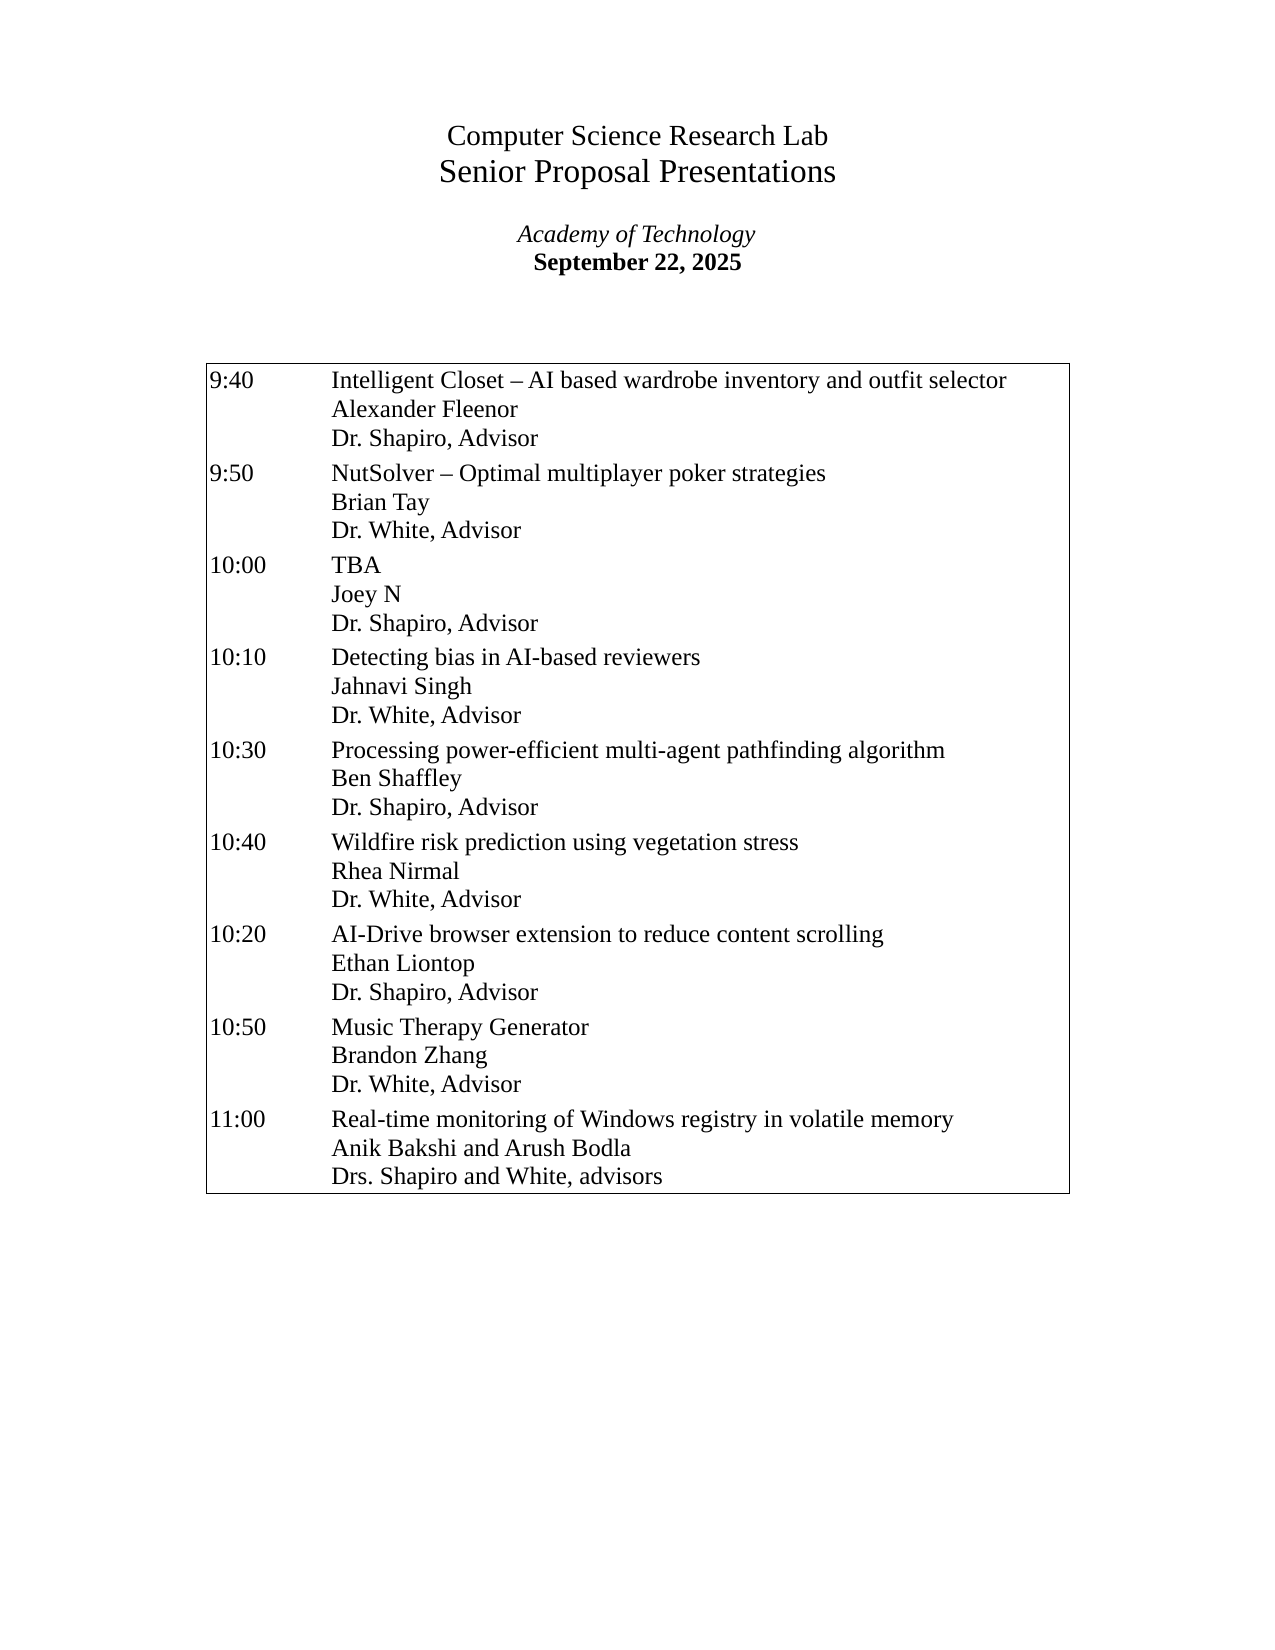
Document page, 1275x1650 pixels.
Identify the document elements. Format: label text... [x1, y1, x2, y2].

table_cell 10:30 [207, 732, 328, 824]
table_cell 10:10 [207, 640, 328, 732]
table_cell Music Therapy Generator Brandon Zhang Dr. White, Advisor [328, 1009, 1069, 1101]
table_header Intelligent Closet – AI based wardrobe inventory and outfit selector Alexander Fleenor Dr. Shapiro, Advisor [328, 364, 1069, 455]
table_cell Wildfire risk prediction using vegetation stress Rhea Nirmal Dr. White, Advisor [328, 824, 1069, 916]
table_cell Real-time monitoring of Windows registry in volatile memory Anik Bakshi and Arush Bodla Drs. Shapiro and White, advisors [328, 1101, 1069, 1193]
text Academy of Technology [118, 219, 1157, 247]
table_cell Processing power-efficient multi-agent pathfinding algorithm Ben Shaffley Dr. Shapiro, Advisor [328, 732, 1069, 824]
text September 22, 2025 [118, 247, 1157, 276]
table_cell 9:50 [207, 455, 328, 547]
table_cell NutSolver – Optimal multiplayer poker strategies Brian Tay Dr. White, Advisor [328, 455, 1069, 547]
text Computer Science Research Lab [118, 118, 1157, 152]
table_cell 10:50 [207, 1009, 328, 1101]
table_cell 10:20 [207, 916, 328, 1009]
table_cell 10:40 [207, 824, 328, 916]
text Senior Proposal Presentations [118, 152, 1157, 190]
table_cell Detecting bias in AI-based reviewers Jahnavi Singh Dr. White, Advisor [328, 640, 1069, 732]
table_cell 11:00 [207, 1101, 328, 1193]
table_cell TBA Joey N Dr. Shapiro, Advisor [328, 547, 1069, 639]
table_cell 10:00 [207, 547, 328, 639]
table_header 9:40 [207, 364, 328, 455]
table_cell AI-Drive browser extension to reduce content scrolling Ethan Liontop Dr. Shapiro, Advisor [328, 916, 1069, 1009]
